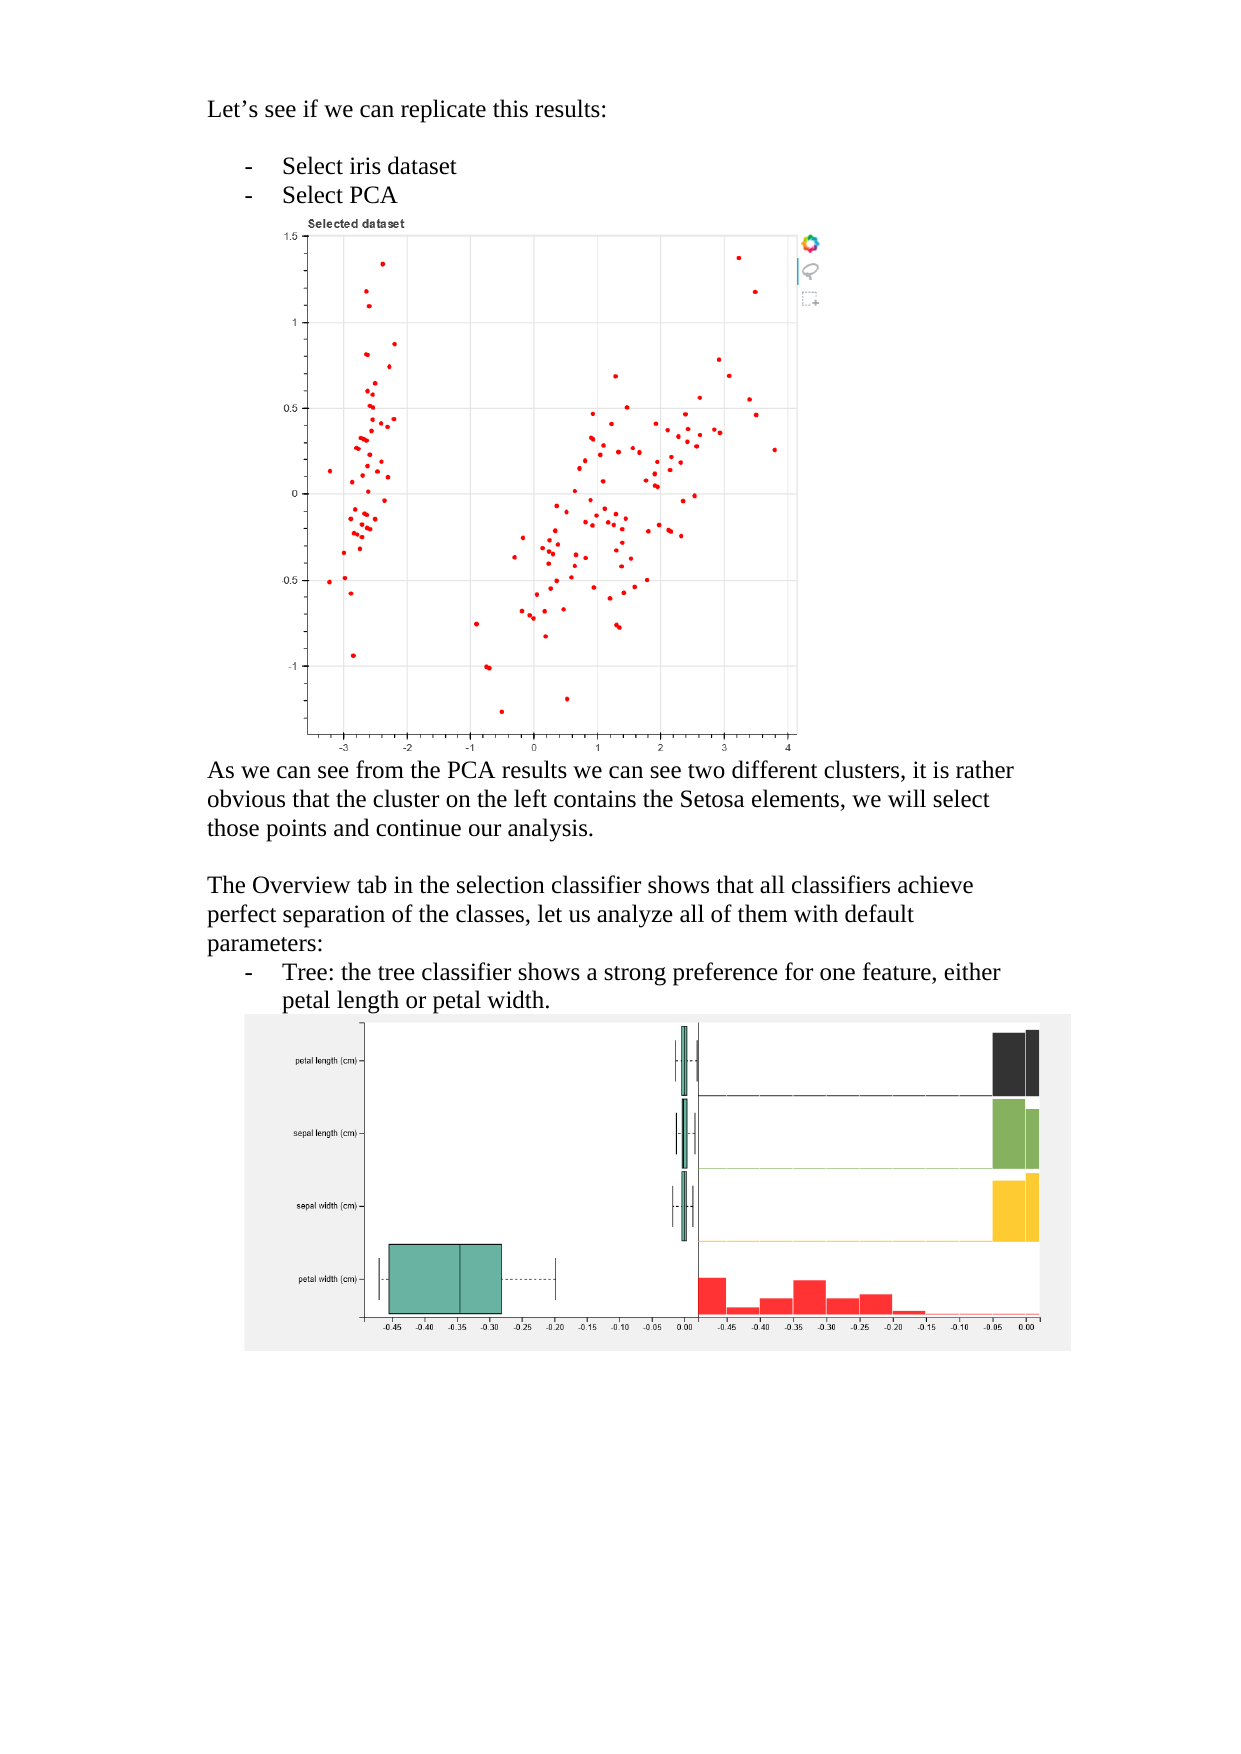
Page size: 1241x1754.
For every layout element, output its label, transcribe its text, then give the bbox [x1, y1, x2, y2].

text As we can see from the PCA results we can see two different clusters, it is rather obvious that the cluster on the left contains the Setosa elements, we will select those points and continue our analysis. [207, 755, 1033, 842]
list Select PCA [244, 180, 1033, 209]
list Tree: the tree classifier shows a strong preference for one feature, either petal length or petal width. [244, 957, 1033, 1014]
text The Overview tab in the selection classifier shows that all classifiers achieve perfect separation of the classes, let us analyze all of them with default parameters: [207, 870, 1033, 957]
list Select iris dataset [244, 151, 1033, 180]
text Let’s see if we can replicate this results: [207, 94, 1033, 122]
